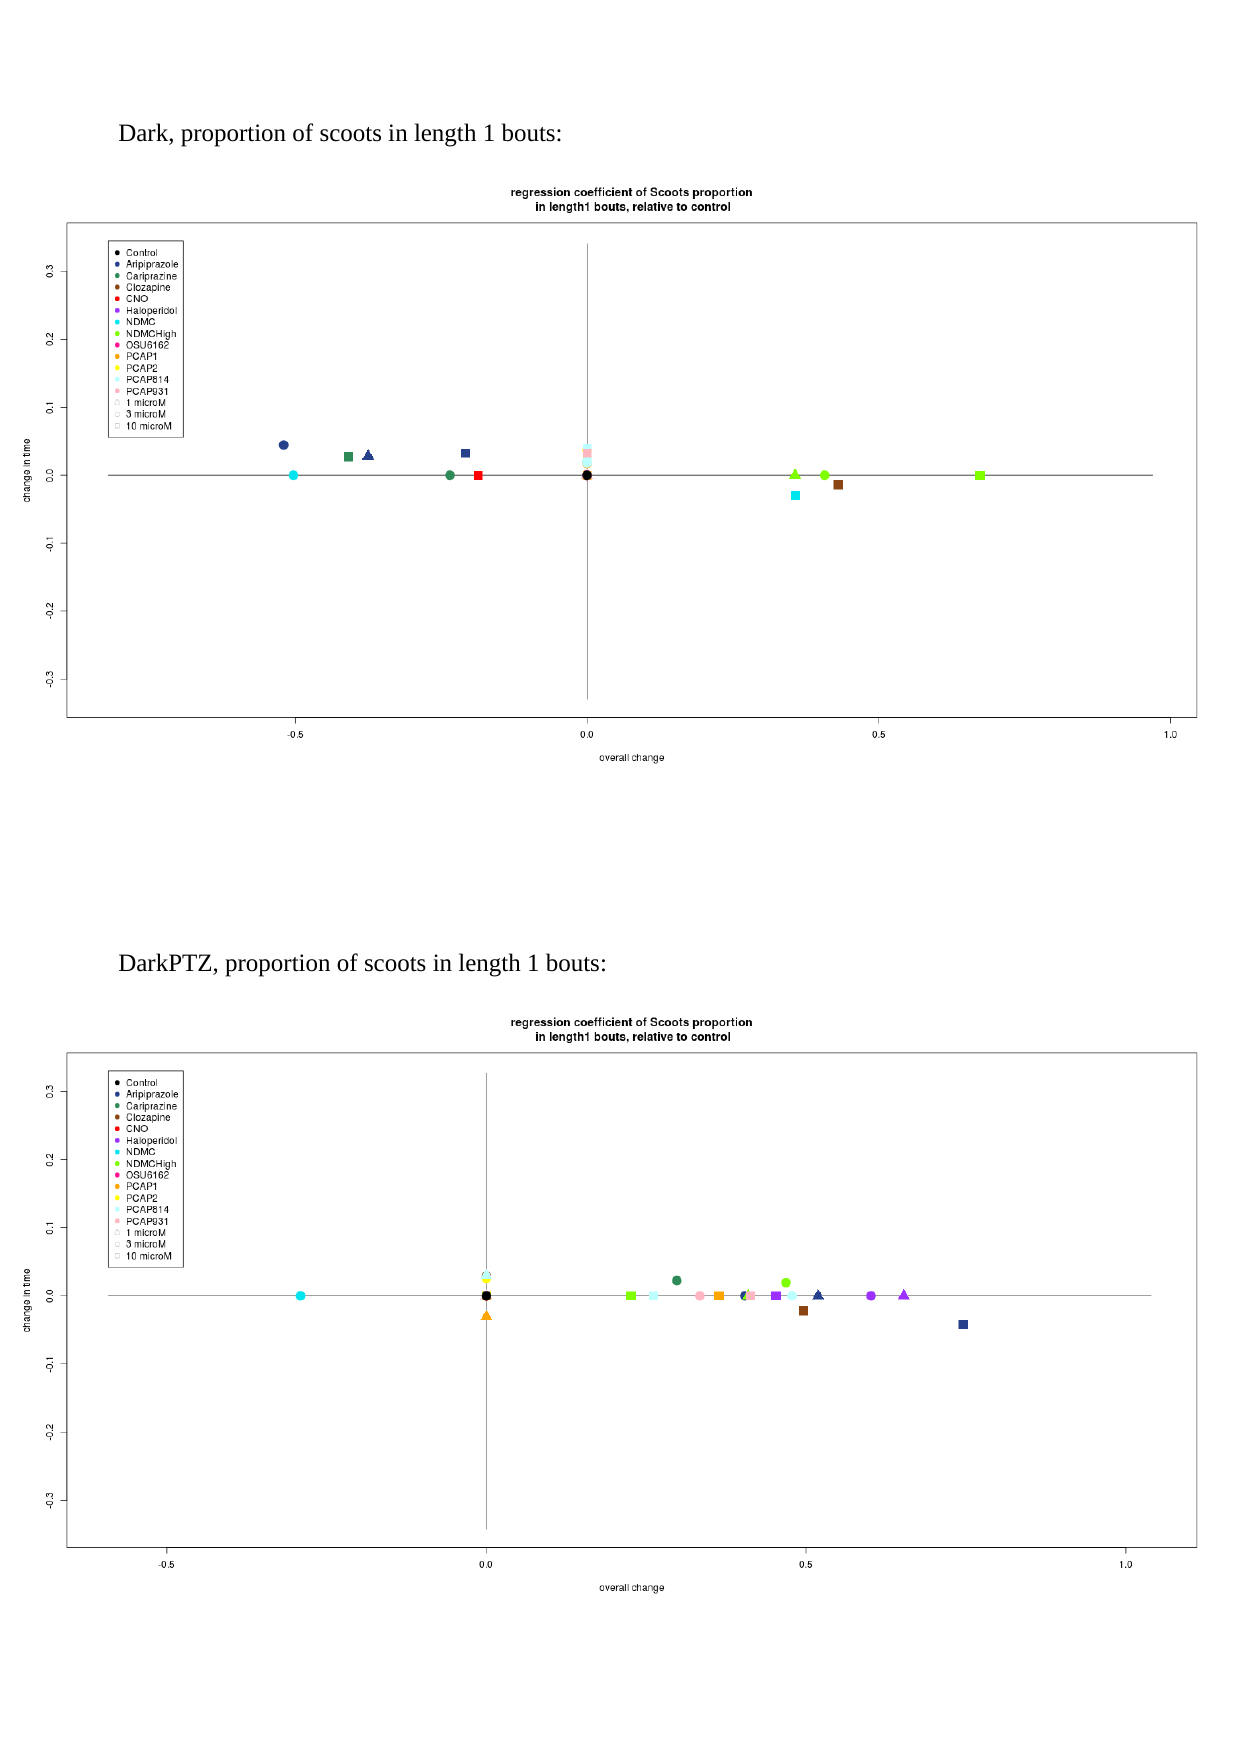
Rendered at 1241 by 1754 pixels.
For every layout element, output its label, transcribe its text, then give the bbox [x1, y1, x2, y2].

text Dark, proportion of scoots in length 1 bouts: [118, 118, 1122, 147]
picture [19, 175, 1221, 776]
text DarkPTZ, proportion of scoots in length 1 bouts: [118, 948, 1122, 977]
picture [19, 1005, 1221, 1606]
